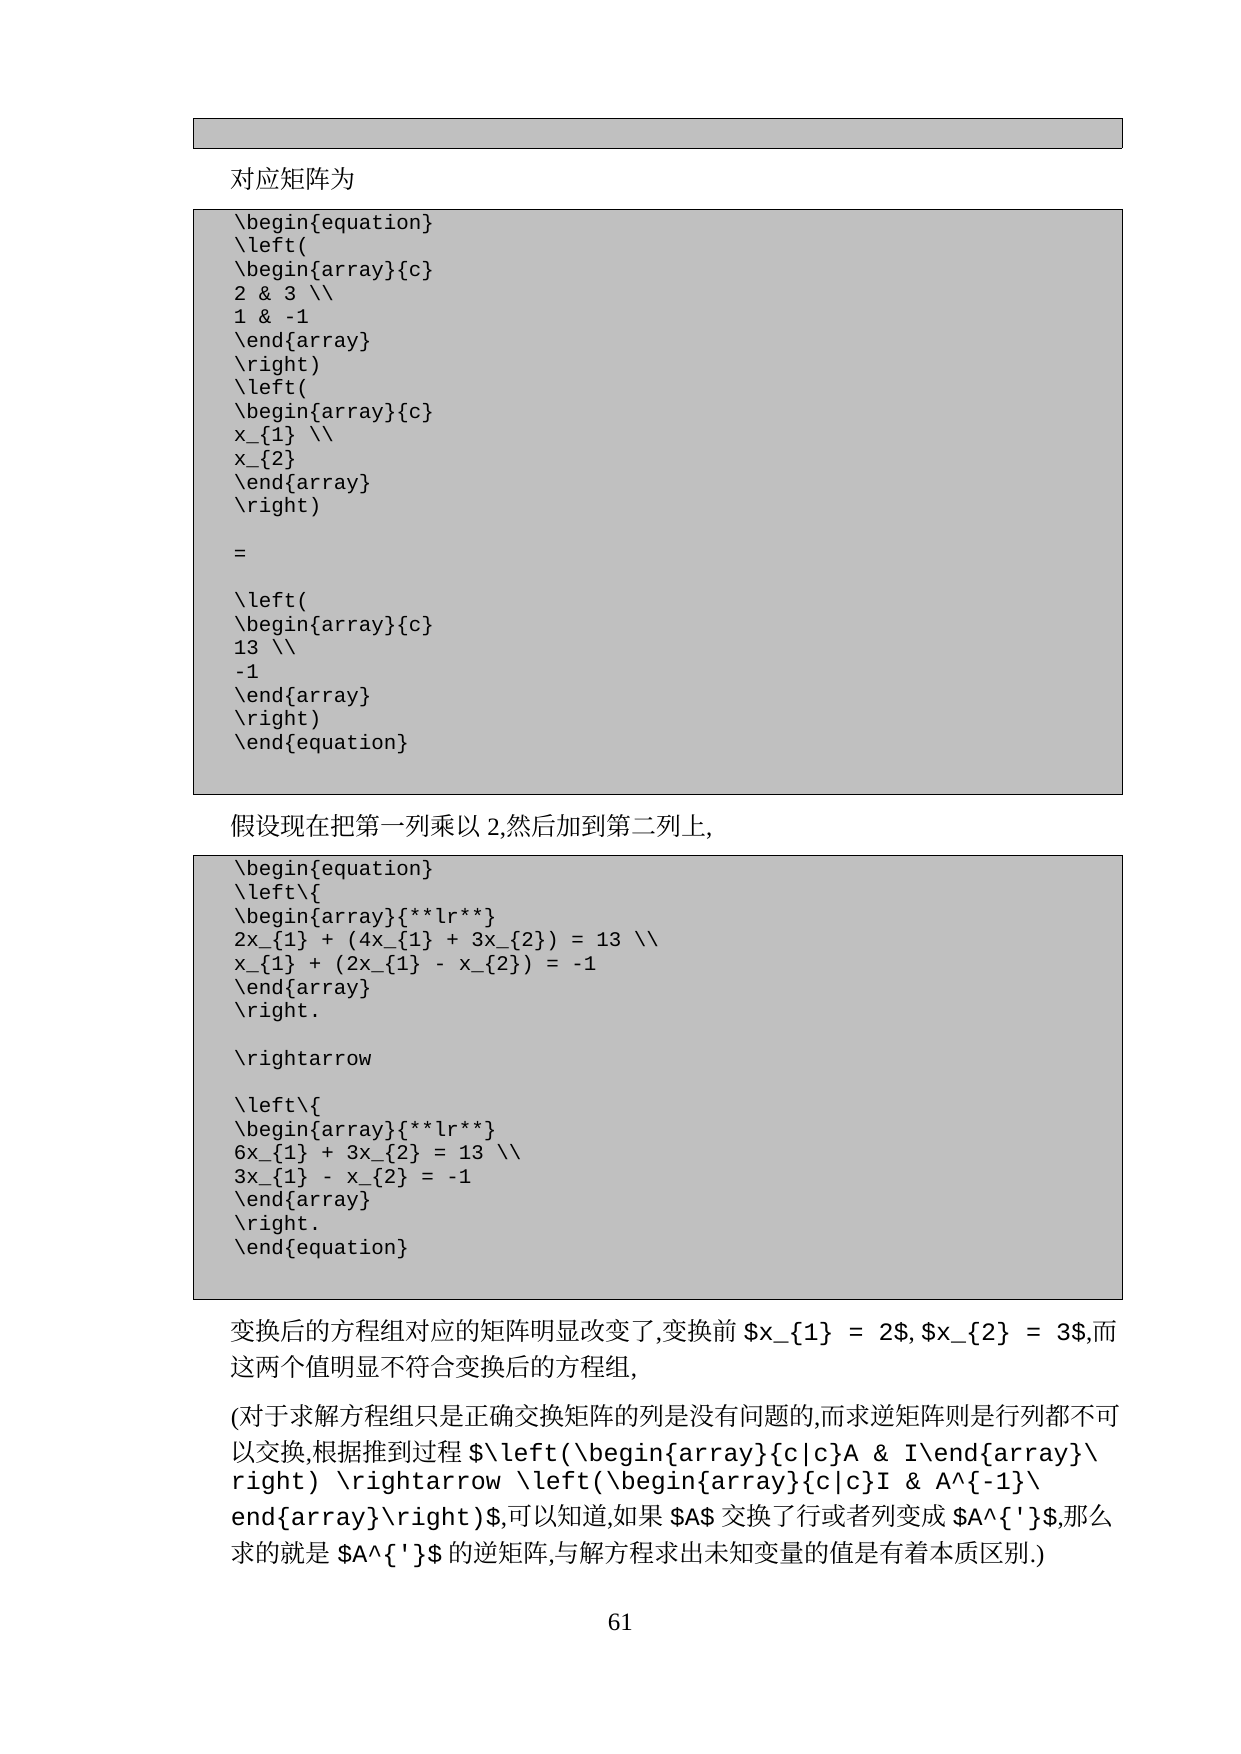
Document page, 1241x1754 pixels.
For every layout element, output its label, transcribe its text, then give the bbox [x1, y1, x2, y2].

list \left\{ [194, 879, 1122, 903]
list \end{array} [194, 1186, 1122, 1210]
list \right) [194, 705, 1122, 729]
list \end{array} [194, 327, 1122, 351]
list \end{equation} [194, 1234, 1122, 1260]
list \begin{equation} [194, 210, 1122, 232]
list 3x_{1} - x_{2} = -1 [194, 1163, 1122, 1186]
list \begin{array}{c} [194, 611, 1122, 634]
list \left( [194, 232, 1122, 256]
list 6x_{1} + 3x_{2} = 13 \\ [194, 1139, 1122, 1163]
list 1 & -1 [194, 303, 1122, 327]
list \right. [194, 1210, 1122, 1234]
list \right) [194, 351, 1122, 374]
list x_{1} \\ [194, 421, 1122, 445]
list x_{2} [194, 445, 1122, 469]
list \begin{array}{c} [194, 256, 1122, 279]
list \end{equation} [194, 729, 1122, 756]
list 2 & 3 \\ [194, 279, 1122, 303]
list \right) [194, 492, 1122, 516]
list \right. [194, 997, 1122, 1021]
list (对于求解方程组只是正确交换矩阵的列是没有问题的,而求逆矩阵则是行列都不可以交换,根据推到过程 $\left(\begin{array}{c|c}A & I\end{array}\right) \rightarrow \left(\begin{array}{c|c}I & A^{-1}\end{array}\right)$,可以知道,如果 $A$ 交换了行或者列变成 $A^{'}$,那么求的就是 $A^{'}$ 的逆矩阵,与解方程求出未知变量的值是有着本质区别.) [193, 1397, 1122, 1569]
list \end{array} [194, 974, 1122, 997]
list -1 [194, 658, 1122, 682]
list 对应矩阵为 [193, 160, 1122, 196]
list \left\{ [194, 1092, 1122, 1116]
list \left( [194, 587, 1122, 611]
list 变换后的方程组对应的矩阵明显改变了,变换前 $x_{1} = 2$, $x_{2} = 3$,而这两个值明显不符合变换后的方程组, [193, 1312, 1122, 1384]
list \left( [194, 374, 1122, 398]
list 2x_{1} + (4x_{1} + 3x_{2}) = 13 \\ [194, 926, 1122, 950]
list \begin{equation} [194, 856, 1122, 879]
list \begin{array}{**lr**} [194, 903, 1122, 926]
list 13 \\ [194, 634, 1122, 658]
list \begin{array}{c} [194, 398, 1122, 421]
list 假设现在把第一列乘以 2,然后加到第二列上, [193, 807, 1122, 843]
list = [194, 540, 1122, 563]
list \begin{array}{**lr**} [194, 1116, 1122, 1139]
list x_{1} + (2x_{1} - x_{2}) = -1 [194, 950, 1122, 974]
list \rightarrow [194, 1044, 1122, 1068]
list \end{array} [194, 682, 1122, 705]
list \end{array} [194, 469, 1122, 492]
